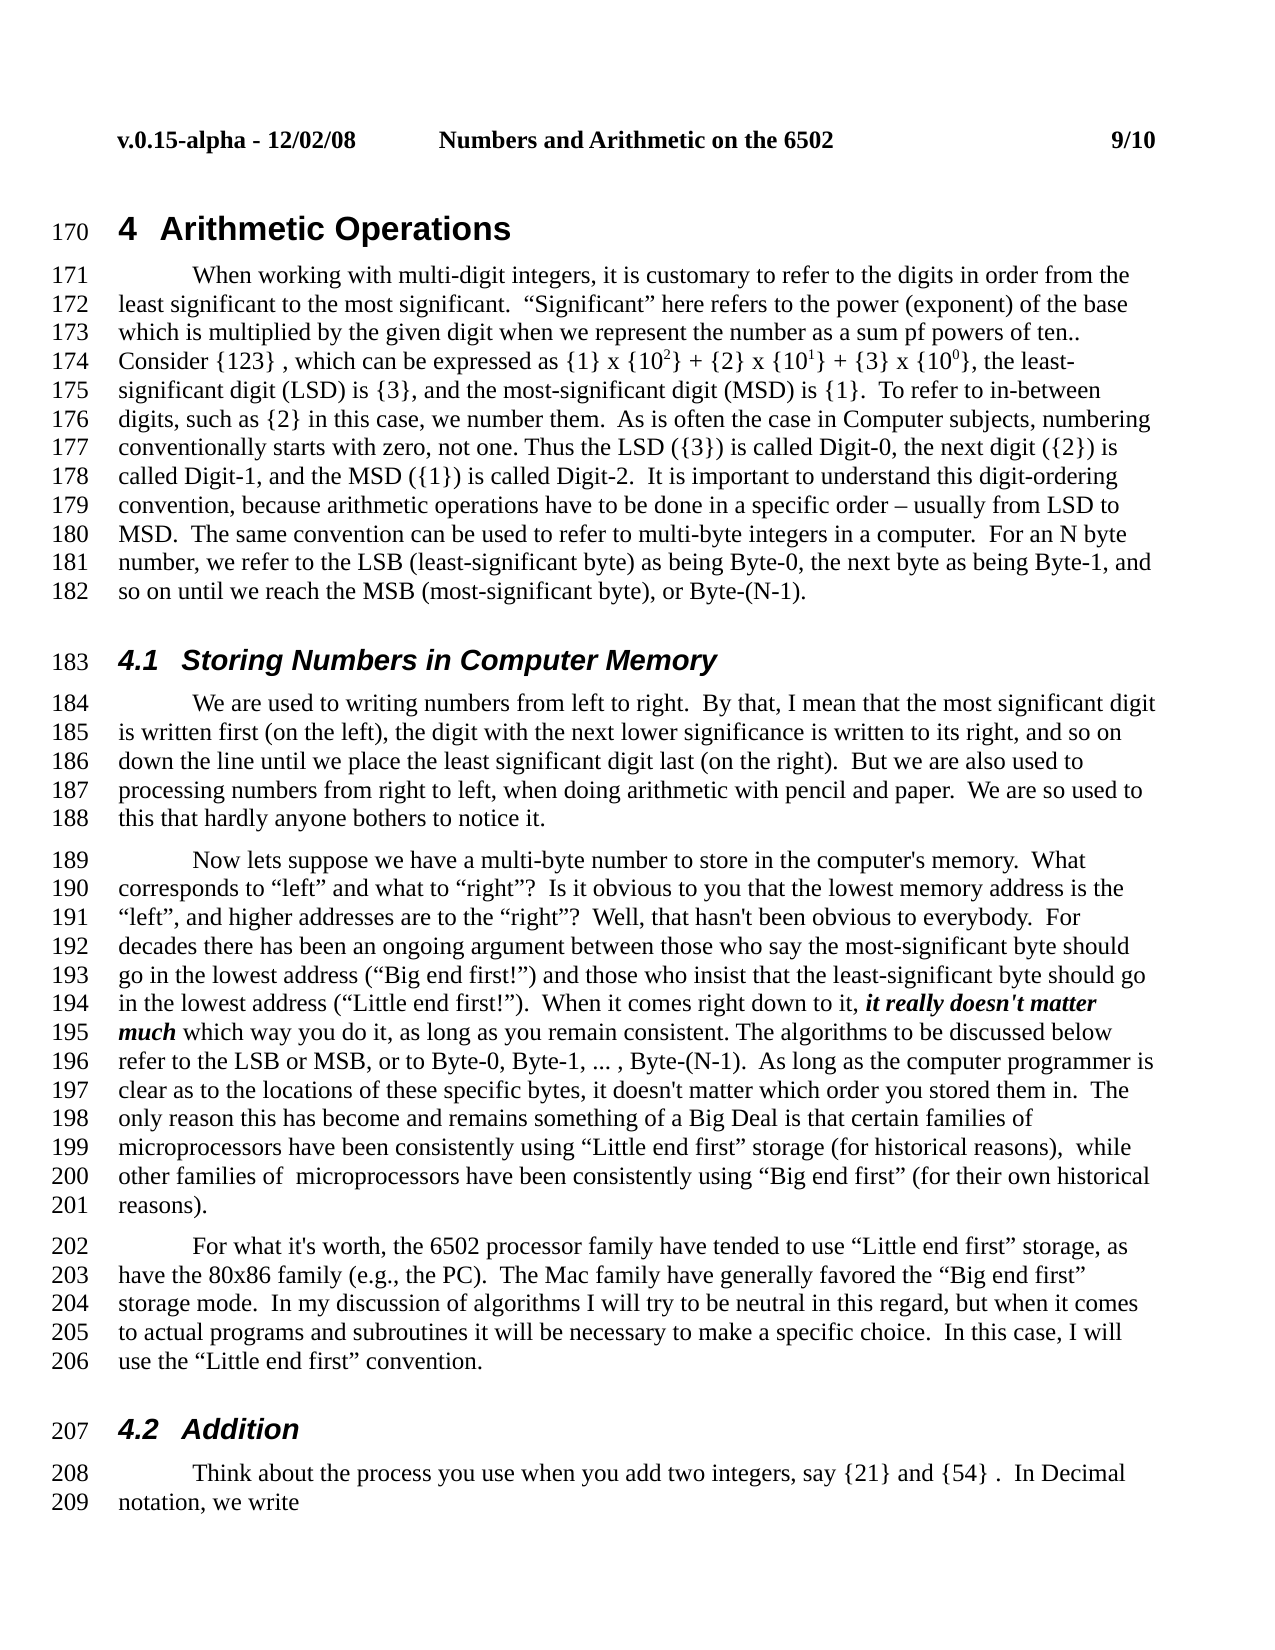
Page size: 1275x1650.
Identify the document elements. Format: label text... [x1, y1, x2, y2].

subtitle Addition [118, 1412, 1157, 1446]
text Think about the process you use when you add two integers, say {21} and {54} . In Decimal notation, we write [118, 1458, 1157, 1516]
subtitle Storing Numbers in Computer Memory [118, 642, 1157, 676]
text For what it's worth, the 6502 processor family have tended to use “Little end first” storage, as have the 80x86 family (e.g., the PC). The Mac family have generally favored the “Big end first” storage mode. In my discussion of algorithms I will try to be neutral in this regard, but when it comes to actual programs and subroutines it will be necessary to make a specific choice. In this case, I will use the “Little end first” convention. [118, 1231, 1157, 1375]
text We are used to writing numbers from left to right. By that, I mean that the most significant digit is written first (on the left), the digit with the next lower significance is written to its right, and so on down the line until we place the least significant digit last (on the right). But we are also used to processing numbers from right to left, when doing arithmetic with pencil and paper. We are so used to this that hardly anyone bothers to notice it. [118, 688, 1157, 832]
text Now lets suppose we have a multi-byte number to store in the computer's memory. What corresponds to “left” and what to “right”? Is it obvious to you that the lowest memory address is the “left”, and higher addresses are to the “right”? Well, that hasn't been obvious to everybody. For decades there has been an ongoing argument between those who say the most-significant byte should go in the lowest address (“Big end first!”) and those who insist that the least-significant byte should go in the lowest address (“Little end first!”). When it comes right down to it, it really doesn't matter much which way you do it, as long as you remain consistent. The algorithms to be discussed below refer to the LSB or MSB, or to Byte-0, Byte-1, ... , Byte-(N-1). As long as the computer programmer is clear as to the locations of these specific bytes, it doesn't matter which order you stored them in. The only reason this has become and remains something of a Big Deal is that certain families of microprocessors have been consistently using “Little end first” storage (for historical reasons), while other families of microprocessors have been consistently using “Big end first” (for their own historical reasons). [118, 845, 1157, 1218]
text When working with multi-digit integers, it is customary to refer to the digits in order from the least significant to the most significant. “Significant” here refers to the power (exponent) of the base which is multiplied by the given digit when we represent the number as a sum pf powers of ten.. Consider {123} , which can be expressed as {1} x {102} + {2} x {101} + {3} x {100}, the least- significant digit (LSD) is {3}, and the most-significant digit (MSD) is {1}. To refer to in-between digits, such as {2} in this case, we number them. As is often the case in Computer subjects, numbering conventionally starts with zero, not one. Thus the LSD ({3}) is called Digit-0, the next digit ({2}) is called Digit-1, and the MSD ({1}) is called Digit-2. It is important to understand this digit-ordering convention, because arithmetic operations have to be done in a specific order – usually from LSD to MSD. The same convention can be used to refer to multi-byte integers in a computer. For an N byte number, we refer to the LSB (least-significant byte) as being Byte-0, the next byte as being Byte-1, and so on until we reach the MSB (most-significant byte), or Byte-(N-1). [118, 260, 1157, 605]
subtitle Arithmetic Operations [118, 209, 1157, 247]
